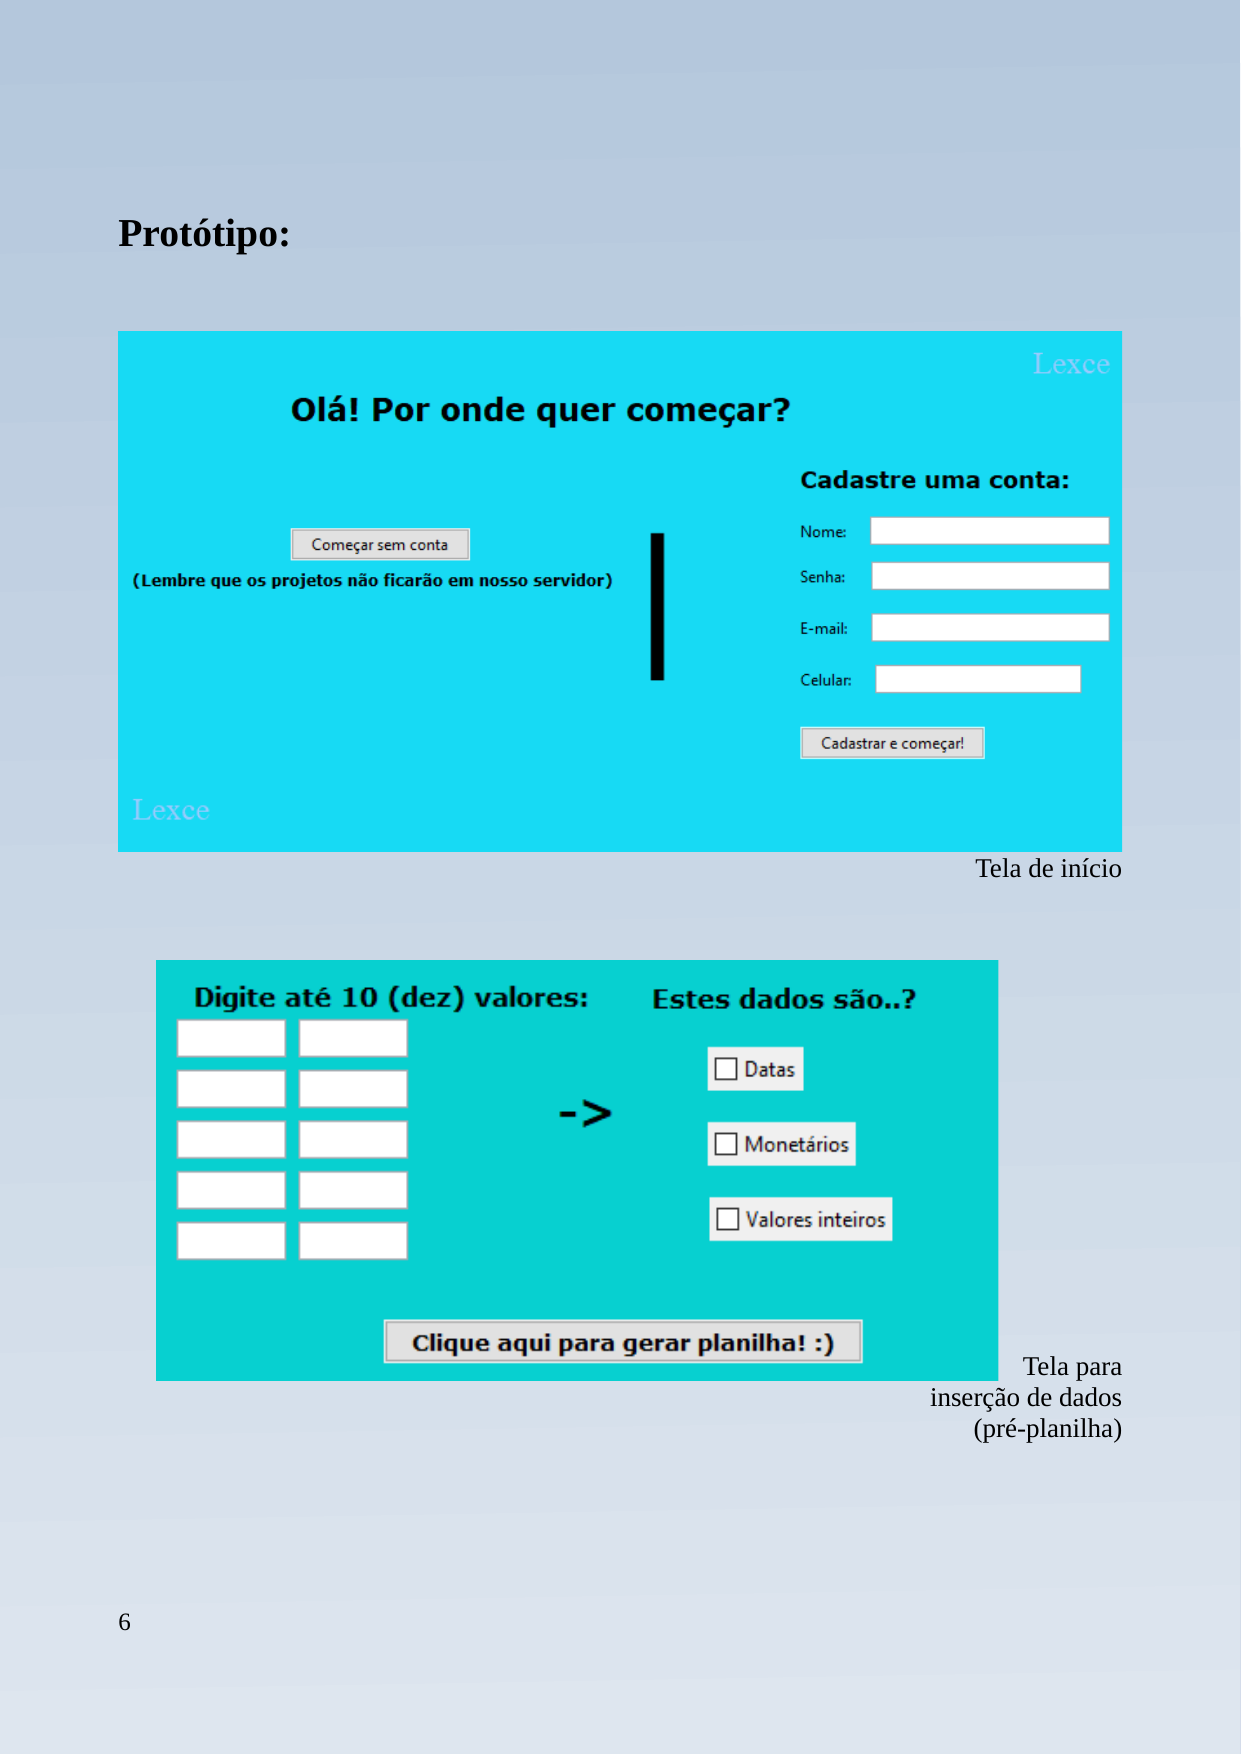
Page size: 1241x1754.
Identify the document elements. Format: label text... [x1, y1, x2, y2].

text (pré-planilha) [118, 1412, 1122, 1444]
picture [156, 960, 999, 1381]
text Tela de início [118, 852, 1122, 883]
picture [118, 331, 1123, 852]
text Tela para inserção de dados [118, 1350, 1122, 1412]
text Protótipo: [118, 209, 1122, 255]
